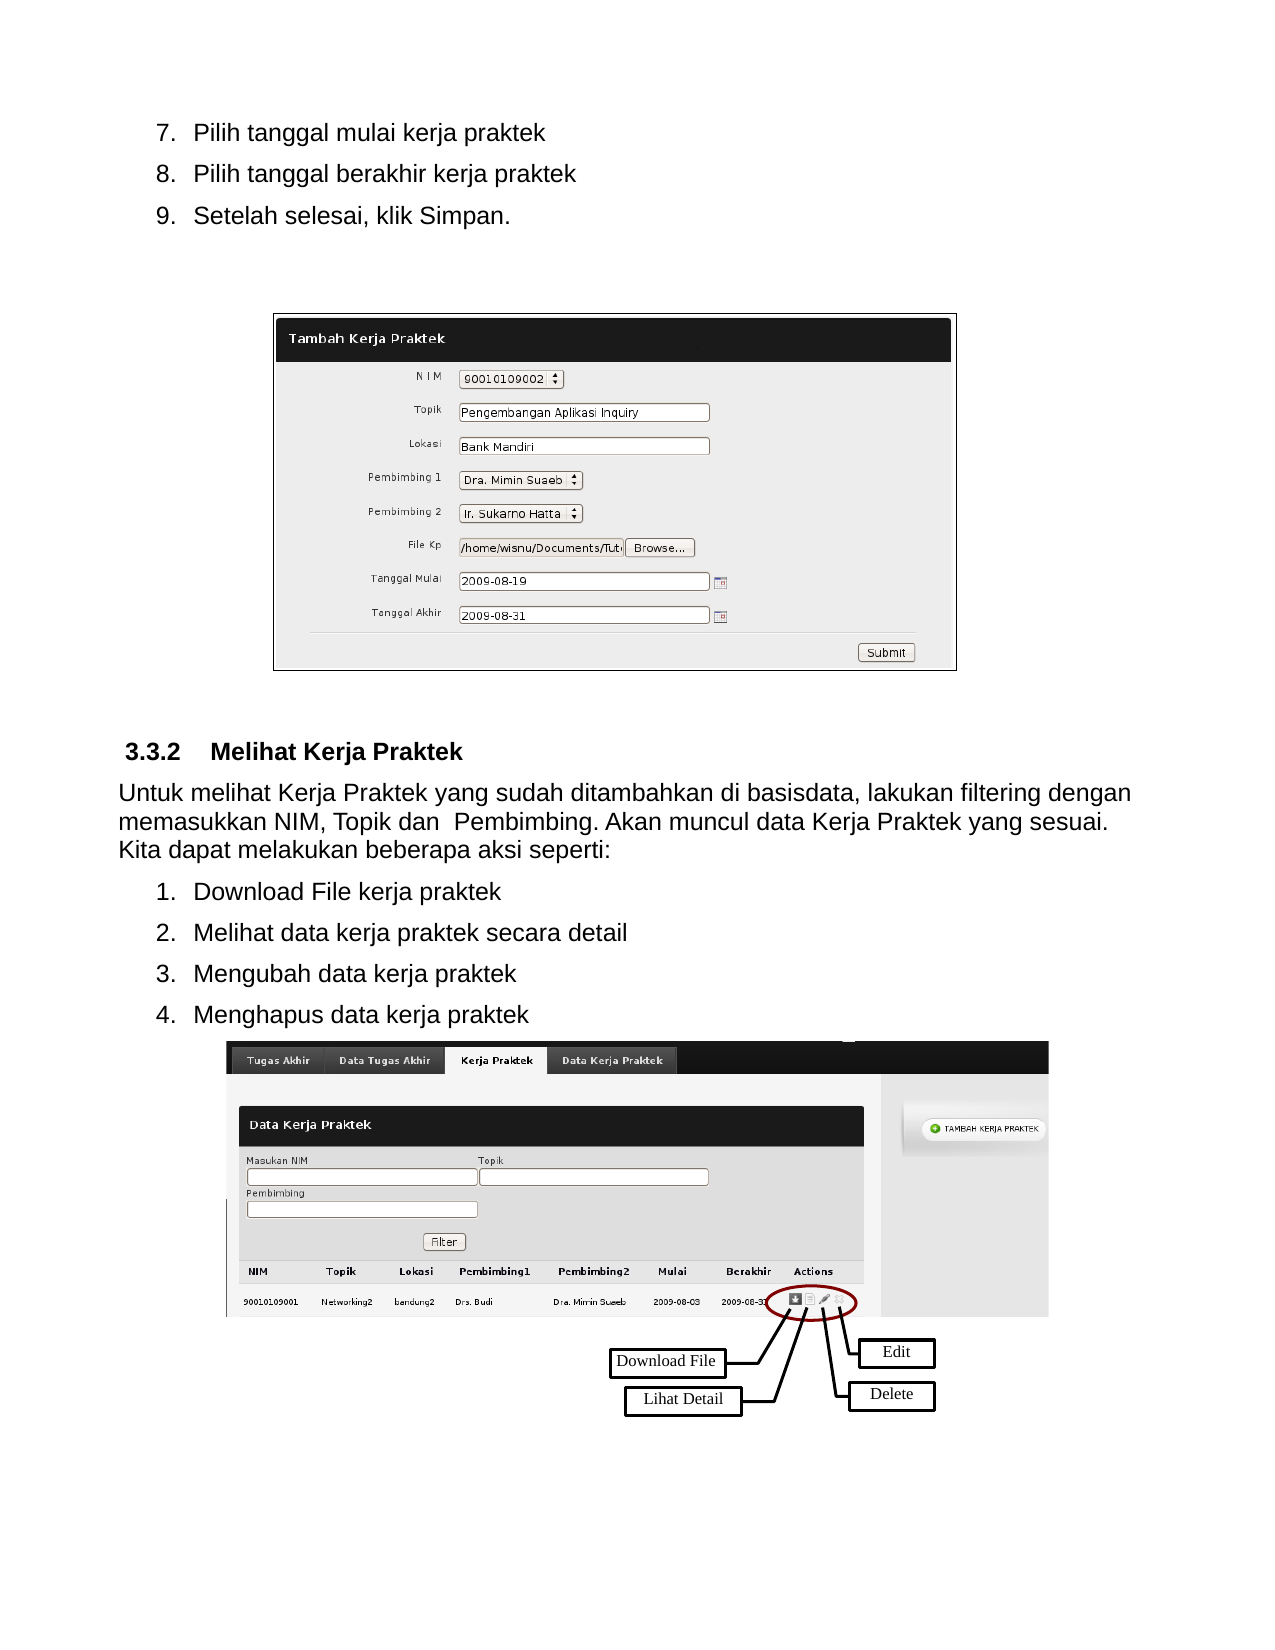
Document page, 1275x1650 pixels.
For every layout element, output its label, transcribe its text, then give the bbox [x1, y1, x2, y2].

list Menghapus data kerja praktek [156, 1001, 1157, 1029]
list Pilih tanggal mulai kerja praktek [156, 118, 1157, 147]
picture [769, 1288, 854, 1317]
list Pilih tanggal berakhir kerja praktek [156, 159, 1157, 188]
picture [276, 316, 953, 668]
subtitle Melihat Kerja Praktek [118, 737, 1157, 766]
picture [226, 1041, 1049, 1317]
list Melihat data kerja praktek secara detail [156, 918, 1157, 947]
list Download File kerja praktek [156, 877, 1157, 906]
text Untuk melihat Kerja Praktek yang sudah ditambahkan di basisdata, lakukan filtering dengan memasukkan NIM, Topik dan Pembimbing. Akan muncul data Kerja Praktek yang sesuai. Kita dapat melakukan beberapa aksi seperti: [118, 778, 1157, 864]
list Setelah selesai, klik Simpan. [156, 201, 1157, 258]
list Mengubah data kerja praktek [156, 959, 1157, 988]
